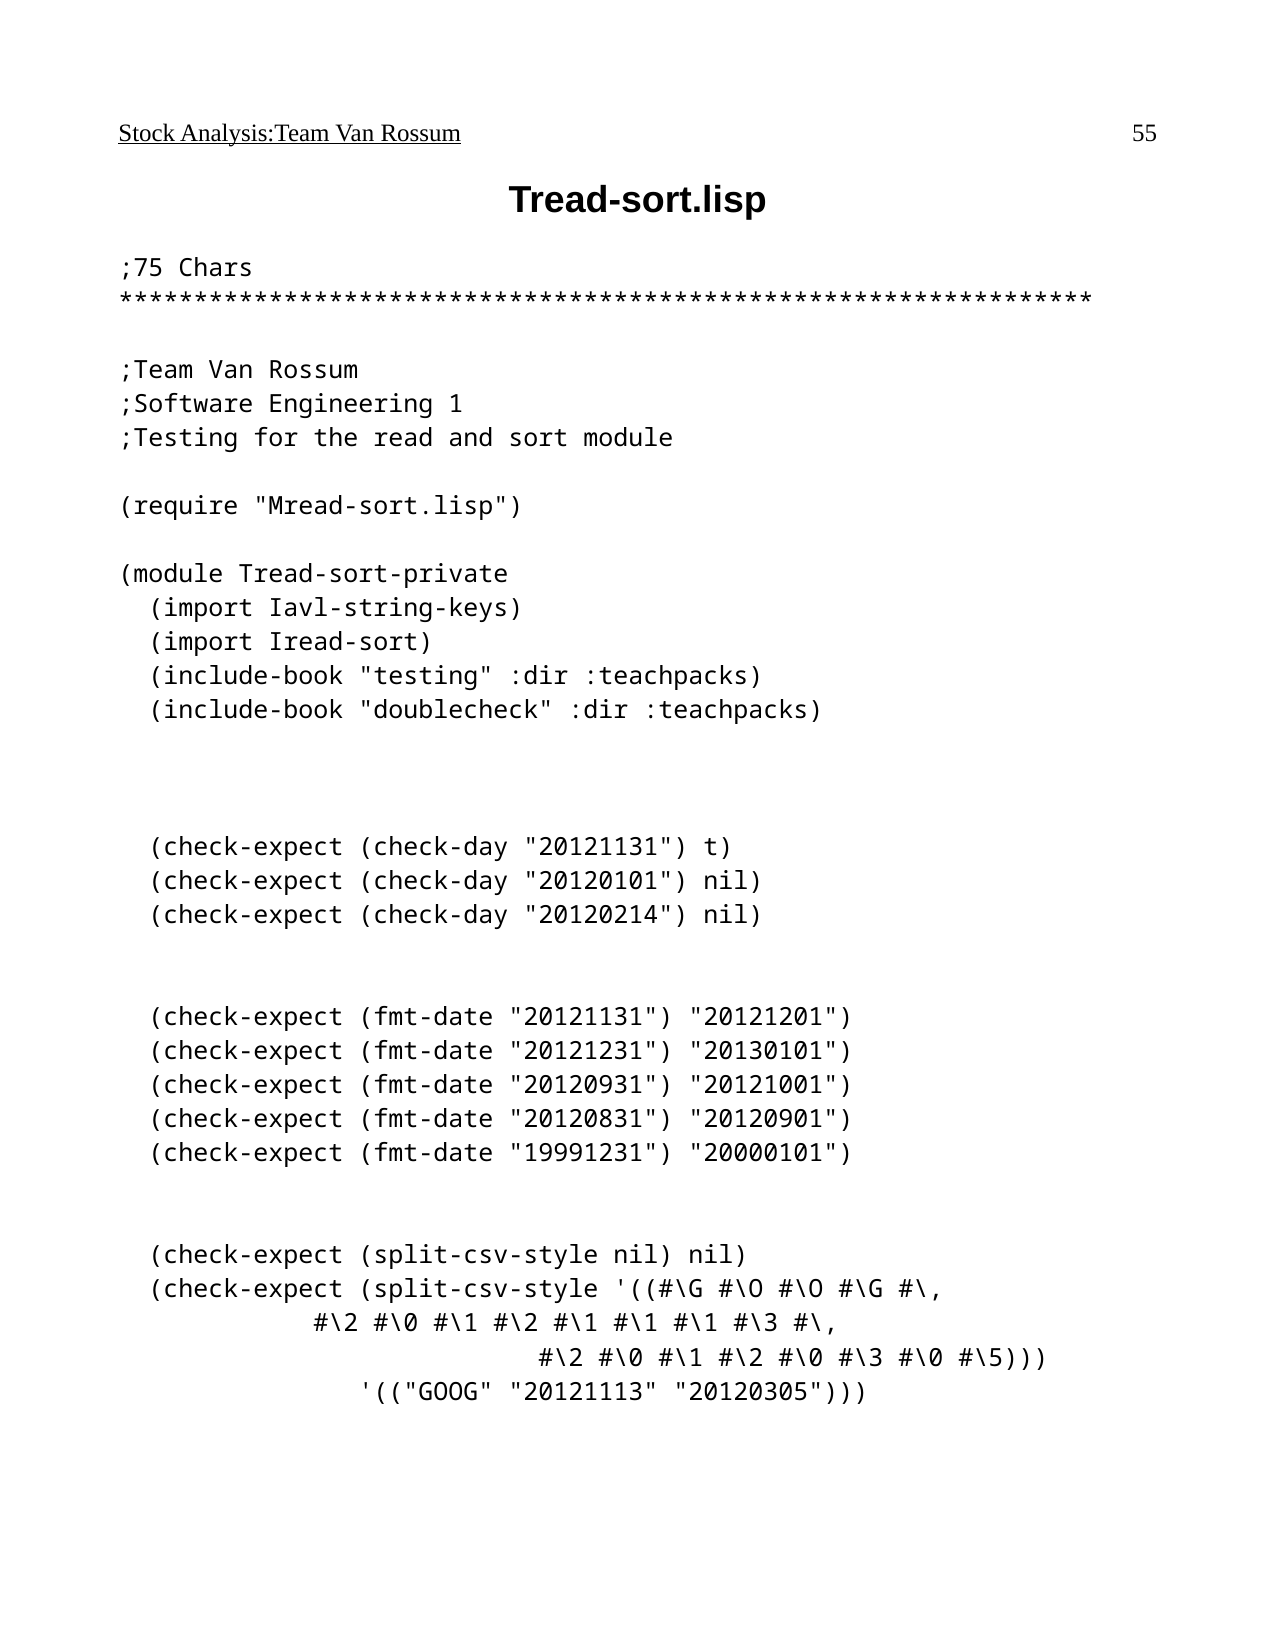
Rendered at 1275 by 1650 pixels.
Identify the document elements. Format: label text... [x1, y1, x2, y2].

text ;Testing for the read and sort module [118, 419, 1157, 453]
text (module Tread-sort-private [118, 556, 1157, 590]
text (check-expect (split-csv-style '((#\G #\O #\O #\G #\, [118, 1271, 1157, 1305]
text (check-expect (fmt-date "20121131") "20121201") [118, 998, 1157, 1033]
text #\2 #\0 #\1 #\2 #\0 #\3 #\0 #\5))) [118, 1339, 1157, 1373]
text (check-expect (fmt-date "20120831") "20120901") [118, 1101, 1157, 1135]
text (check-expect (fmt-date "19991231") "20000101") [118, 1135, 1157, 1169]
text (include-book "testing" :dir :teachpacks) [118, 658, 1157, 692]
text Tread-sort.lisp [118, 177, 1157, 220]
text #\2 #\0 #\1 #\2 #\1 #\1 #\1 #\3 #\, [118, 1305, 1157, 1339]
text (check-expect (fmt-date "20121231") "20130101") [118, 1033, 1157, 1067]
text (check-expect (check-day "20120101") nil) [118, 862, 1157, 896]
text '(("GOOG" "20121113" "20120305"))) [118, 1373, 1157, 1407]
text (import Iread-sort) [118, 624, 1157, 658]
text (include-book "doublecheck" :dir :teachpacks) [118, 692, 1157, 726]
text (import Iavl-string-keys) [118, 590, 1157, 624]
text (check-expect (fmt-date "20120931") "20121001") [118, 1067, 1157, 1101]
text ;Team Van Rossum [118, 351, 1157, 385]
text (check-expect (split-csv-style nil) nil) [118, 1237, 1157, 1271]
text (check-expect (check-day "20120214") nil) [118, 896, 1157, 930]
text (check-expect (check-day "20121131") t) [118, 828, 1157, 862]
text ;75 Chars ***************************************************************** [118, 249, 1157, 317]
text (require "Mread-sort.lisp") [118, 488, 1157, 522]
text ;Software Engineering 1 [118, 385, 1157, 419]
